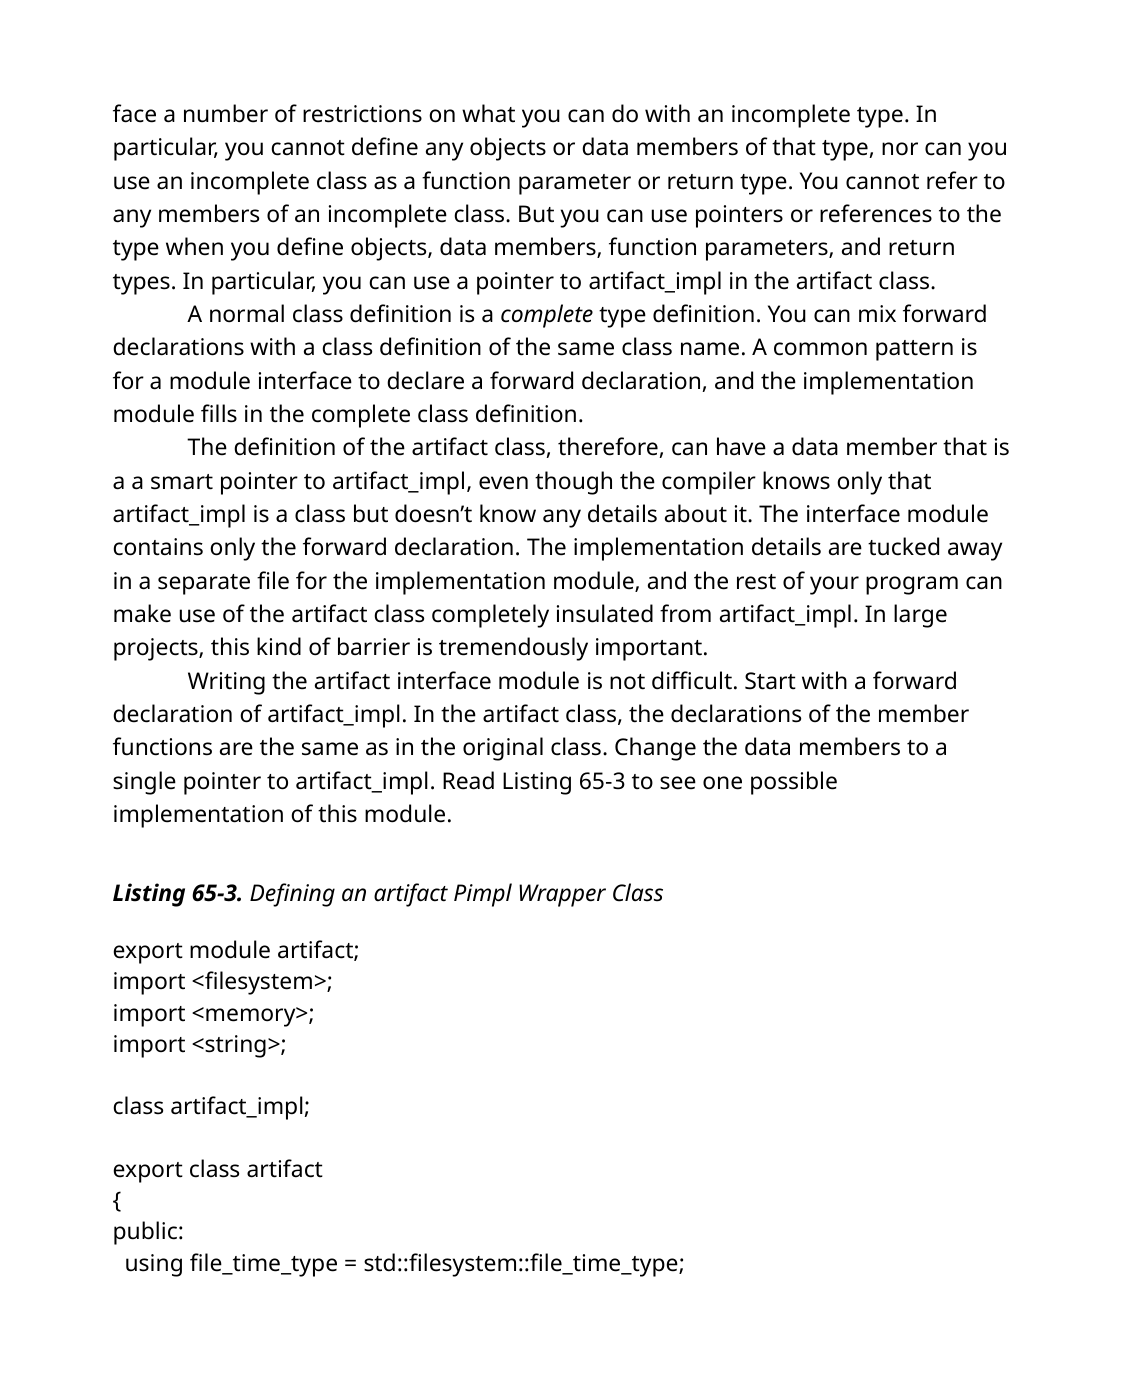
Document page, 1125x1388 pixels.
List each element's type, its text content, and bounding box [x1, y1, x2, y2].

text face a number of restrictions on what you can do with an incomplete type. In particular, you cannot define any objects or data members of that type, nor can you use an incomplete class as a function parameter or return type. You cannot refer to any members of an incomplete class. But you can use pointers or references to the type when you define objects, data members, function parameters, and return types. In particular, you can use a pointer to artifact_impl in the artifact class. [112, 96, 1012, 296]
text using file_time_type = std::filesystem::file_time_type; [112, 1246, 1012, 1278]
text export module artifact; [112, 934, 1012, 965]
text export class artifact [112, 1153, 1012, 1184]
text The definition of the artifact class, therefore, can have a data member that is a a smart pointer to artifact_impl, even though the compiler knows only that artifact_impl is a class but doesn’t know any details about it. The interface module contains only the forward declaration. The implementation details are tucked away in a separate file for the implementation module, and the rest of your program can make use of the artifact class completely insulated from artifact_impl. In large projects, this kind of barrier is tremendously important. [112, 429, 1012, 663]
text import <string>; [112, 1028, 1012, 1059]
text public: [112, 1215, 1012, 1246]
text import <memory>; [112, 996, 1012, 1028]
text Writing the artifact interface module is not difficult. Start with a forward declaration of artifact_impl. In the artifact class, the declarations of the member functions are the same as in the original class. Change the data members to a single pointer to artifact_impl. Read Listing 65-3 to see one possible implementation of this module. [112, 663, 1012, 829]
text class artifact_impl; [112, 1090, 1012, 1121]
text A normal class definition is a complete type definition. You can mix forward declarations with a class definition of the same class name. A common pattern is for a module interface to declare a forward declaration, and the implementation module fills in the complete class definition. [112, 296, 1012, 429]
text { [112, 1184, 1012, 1215]
text import <filesystem>; [112, 965, 1012, 996]
text Listing 65-3. Defining an artifact Pimpl Wrapper Class [112, 877, 1012, 908]
